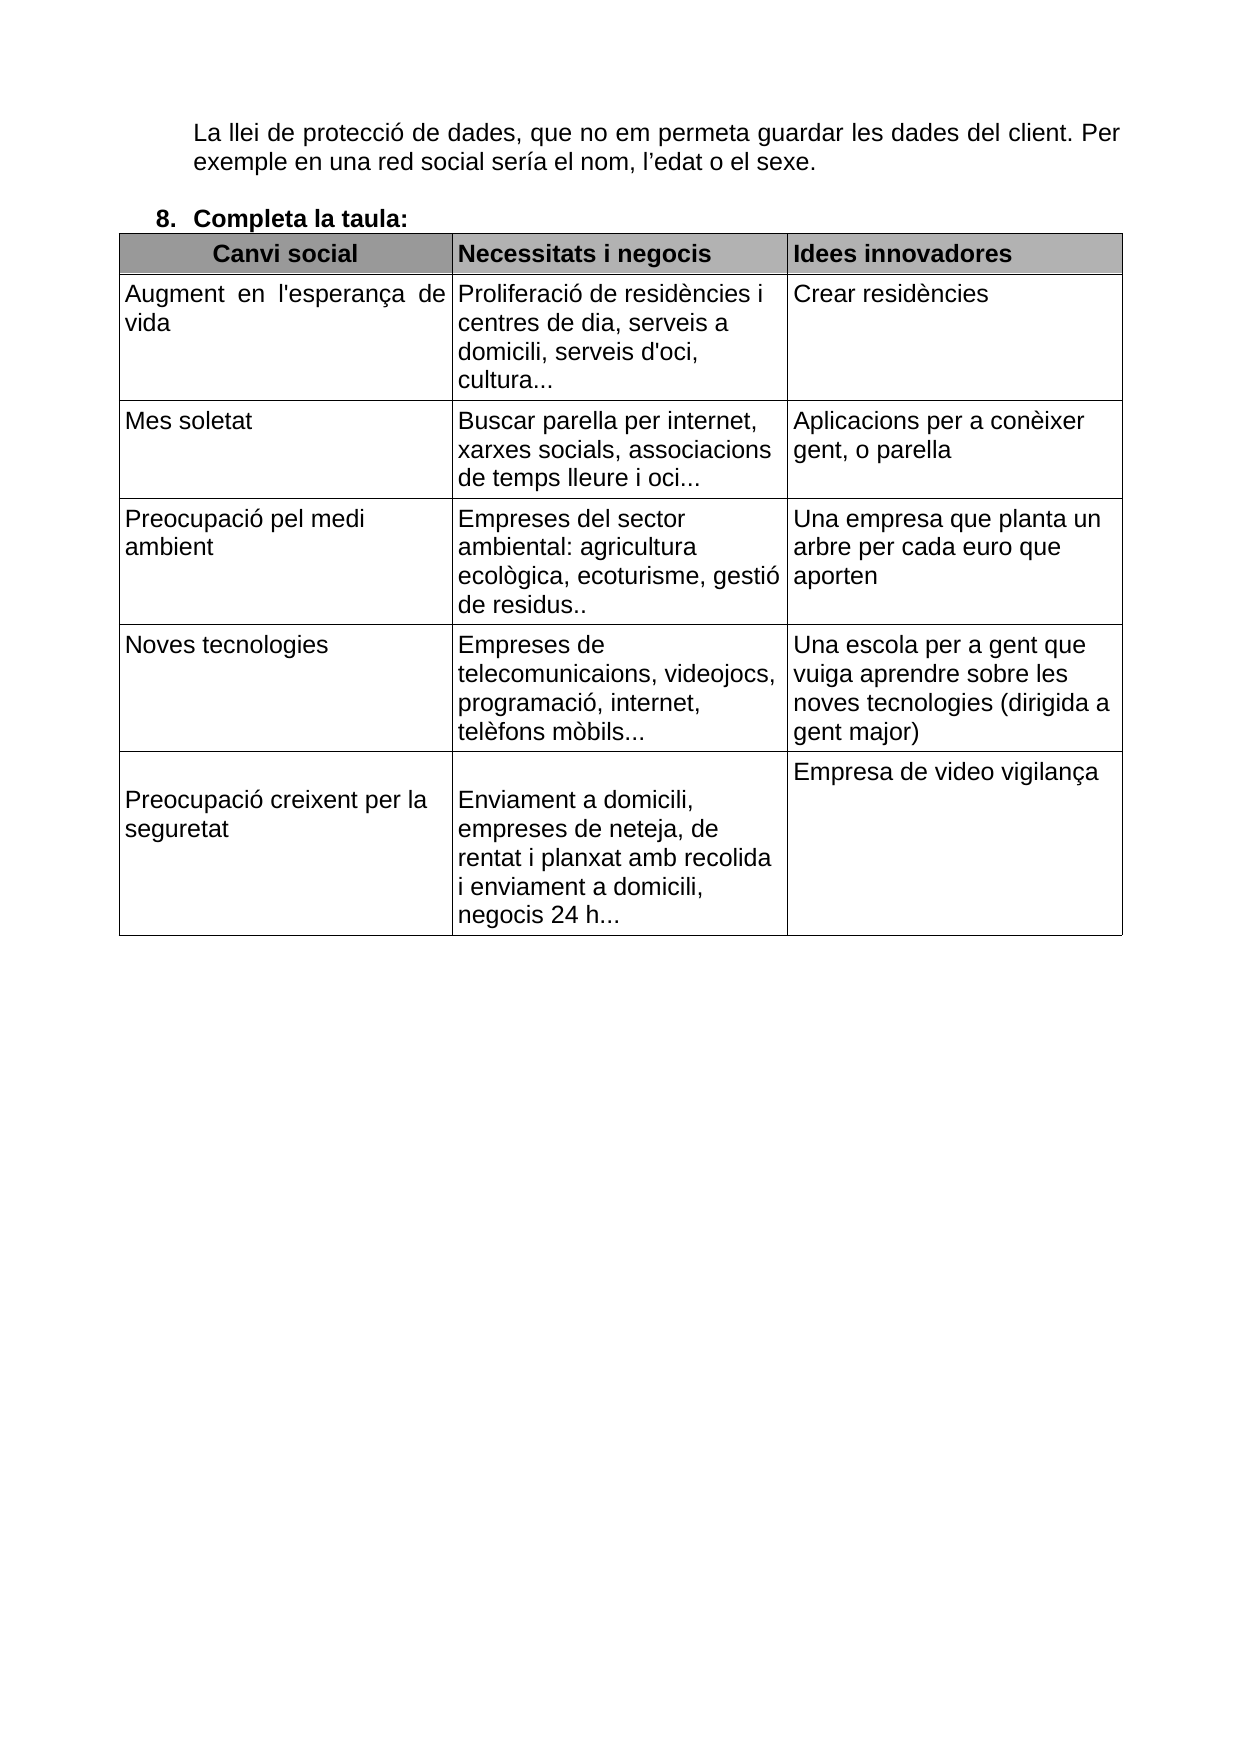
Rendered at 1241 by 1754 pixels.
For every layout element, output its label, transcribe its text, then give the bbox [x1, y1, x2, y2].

table_cell Una empresa que planta un arbre per cada euro que aporten [788, 499, 1122, 624]
table_cell Mes soletat [120, 401, 452, 498]
table_cell Enviament a domicili, empreses de neteja, de rentat i planxat amb recolida i enviament a domicili, negocis 24 h... [453, 752, 787, 935]
table_header Necessitats i negocis [453, 234, 787, 273]
table_cell Buscar parella per internet, xarxes socials, associacions de temps lleure i oci... [453, 401, 787, 498]
table_cell Proliferació de residències i centres de dia, serveis a domicili, serveis d'oci, cultura... [453, 275, 787, 400]
table_cell Empreses de telecomunicaions, videojocs, programació, internet, telèfons mòbils... [453, 625, 787, 751]
table_header Canvi social [120, 234, 452, 273]
table_cell Augment en l'esperança de vida [120, 275, 452, 400]
table_cell Crear residències [788, 275, 1122, 400]
table_cell Empresa de video vigilança [788, 752, 1122, 935]
table_cell Preocupació pel medi ambient [120, 499, 452, 624]
table_cell Aplicacions per a conèixer gent, o parella [788, 401, 1122, 498]
list La llei de protecció de dades, que no em permeta guardar les dades del client. Per exemple en una red social sería el nom, l’edat o el sexe. [156, 118, 1122, 176]
table_header Idees innovadores [788, 234, 1122, 273]
table_cell Preocupació creixent per la seguretat [120, 752, 452, 935]
list Completa la taula: [156, 204, 1122, 233]
table_cell Una escola per a gent que vuiga aprendre sobre les noves tecnologies (dirigida a gent major) [788, 625, 1122, 751]
table_cell Empreses del sector ambiental: agricultura ecològica, ecoturisme, gestió de residus.. [453, 499, 787, 624]
table_cell Noves tecnologies [120, 625, 452, 751]
